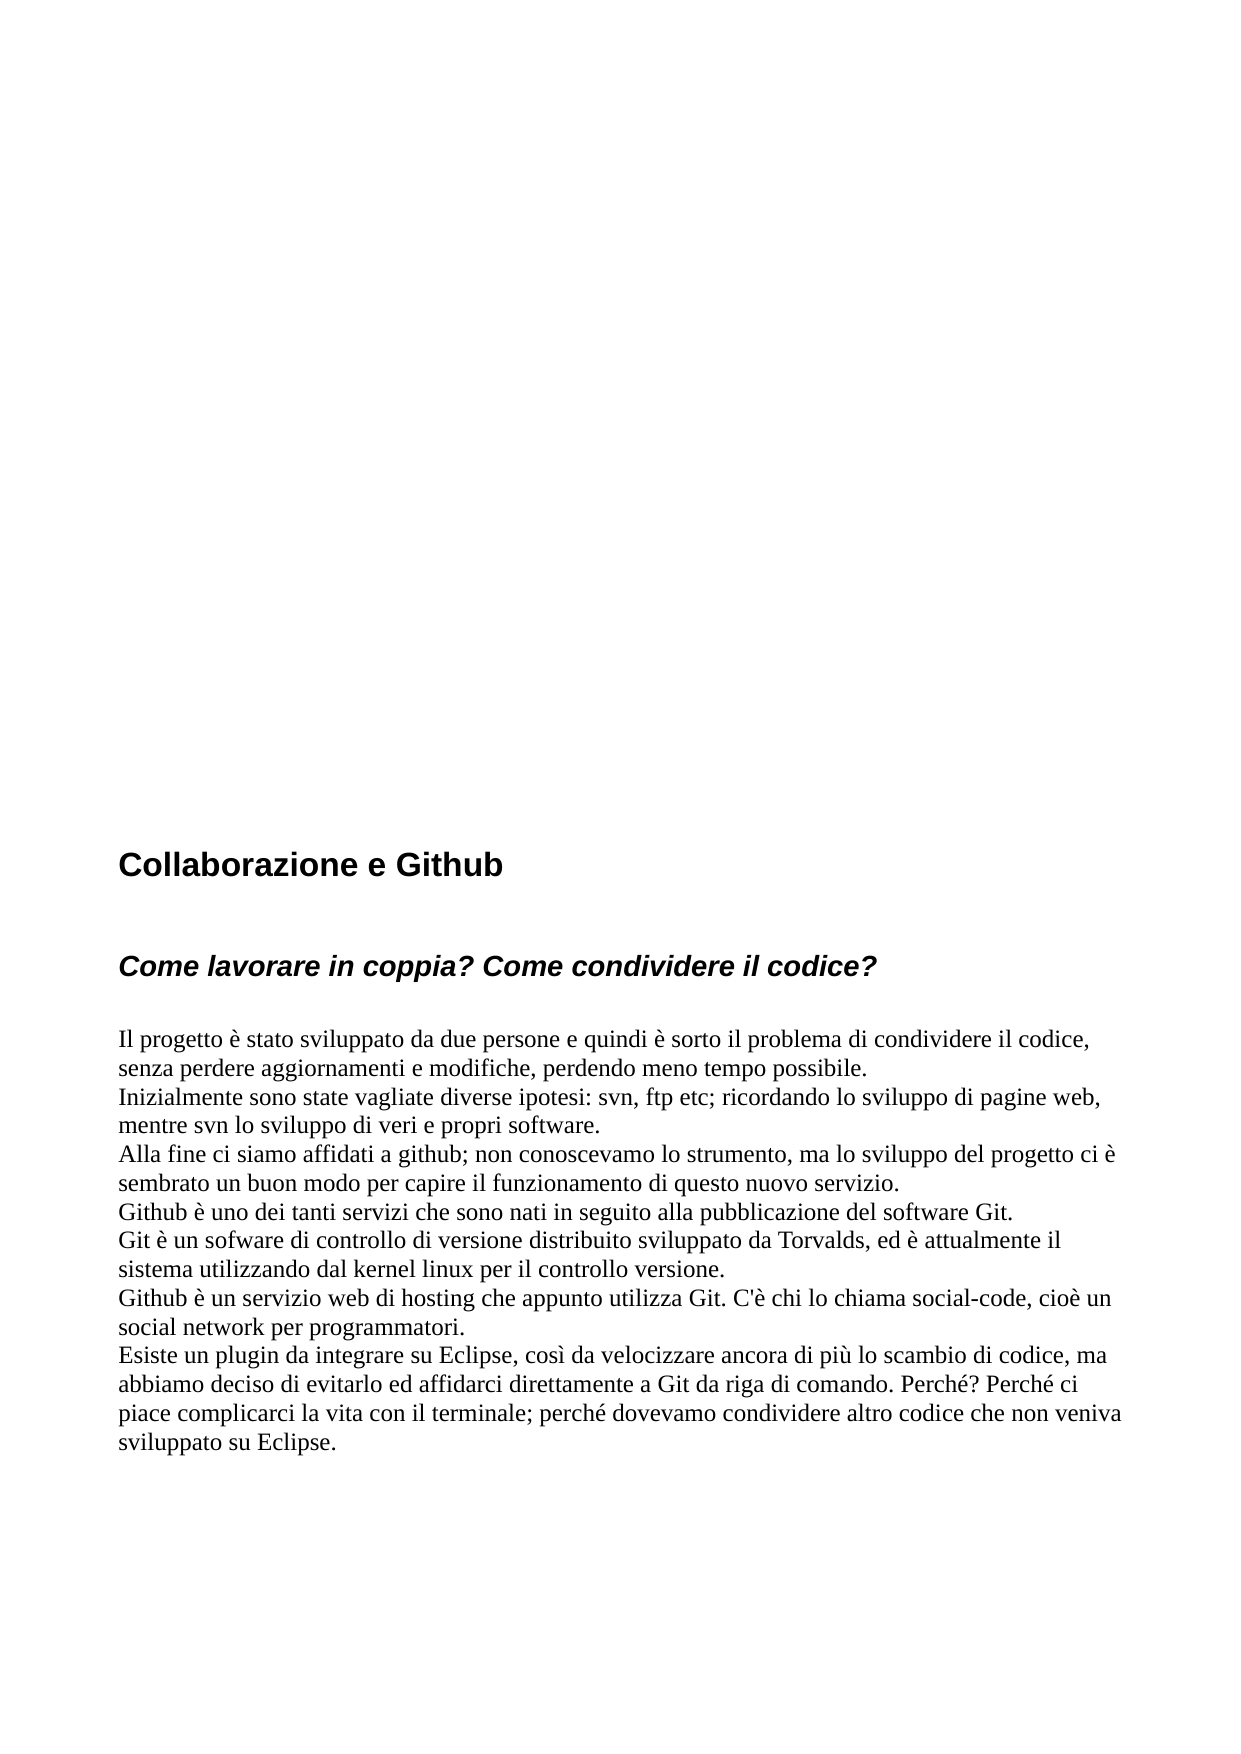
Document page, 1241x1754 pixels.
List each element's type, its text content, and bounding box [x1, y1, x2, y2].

subtitle Come lavorare in coppia? Come condividere il codice? [118, 949, 1122, 983]
text Inizialmente sono state vagliate diverse ipotesi: svn, ftp etc; ricordando lo sviluppo di pagine web, mentre svn lo sviluppo di veri e propri software. [118, 1082, 1122, 1139]
text Il progetto è stato sviluppato da due persone e quindi è sorto il problema di condividere il codice, senza perdere aggiornamenti e modifiche, perdendo meno tempo possibile. [118, 1024, 1122, 1082]
text Esiste un plugin da integrare su Eclipse, così da velocizzare ancora di più lo scambio di codice, ma abbiamo deciso di evitarlo ed affidarci direttamente a Git da riga di comando. Perché? Perché ci piace complicarci la vita con il terminale; perché dovevamo condividere altro codice che non veniva sviluppato su Eclipse. [118, 1340, 1122, 1455]
text Github è uno dei tanti servizi che sono nati in seguito alla pubblicazione del software Git. [118, 1197, 1122, 1225]
text Alla fine ci siamo affidati a github; non conoscevamo lo strumento, ma lo sviluppo del progetto ci è sembrato un buon modo per capire il funzionamento di questo nuovo servizio. [118, 1139, 1122, 1197]
subtitle Collaborazione e Github [118, 844, 1122, 883]
text Github è un servizio web di hosting che appunto utilizza Git. C'è chi lo chiama social-code, cioè un social network per programmatori. [118, 1283, 1122, 1340]
text Git è un sofware di controllo di versione distribuito sviluppato da Torvalds, ed è attualmente il sistema utilizzando dal kernel linux per il controllo versione. [118, 1225, 1122, 1283]
